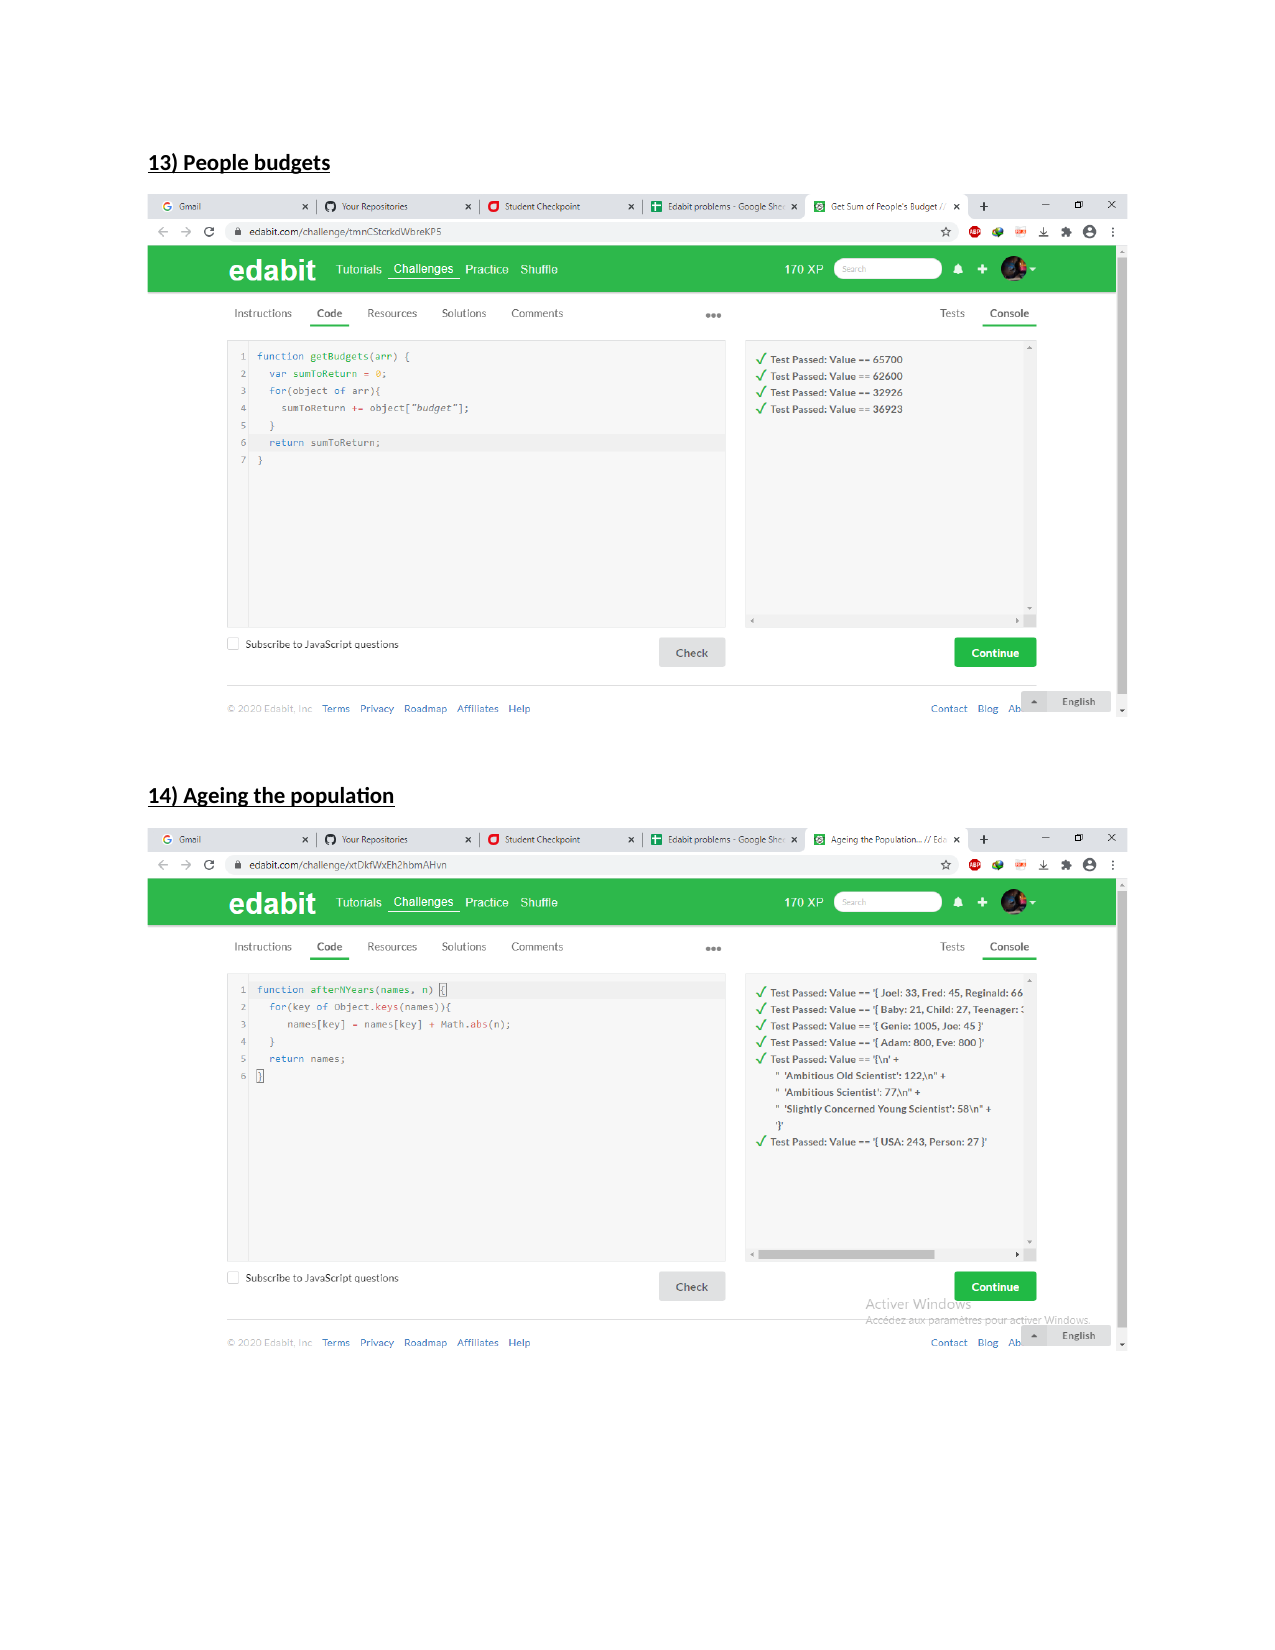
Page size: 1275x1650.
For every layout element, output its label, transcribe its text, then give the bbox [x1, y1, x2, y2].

text 13) People budgets [148, 148, 1127, 176]
text 14) Ageing the population [148, 781, 1127, 809]
